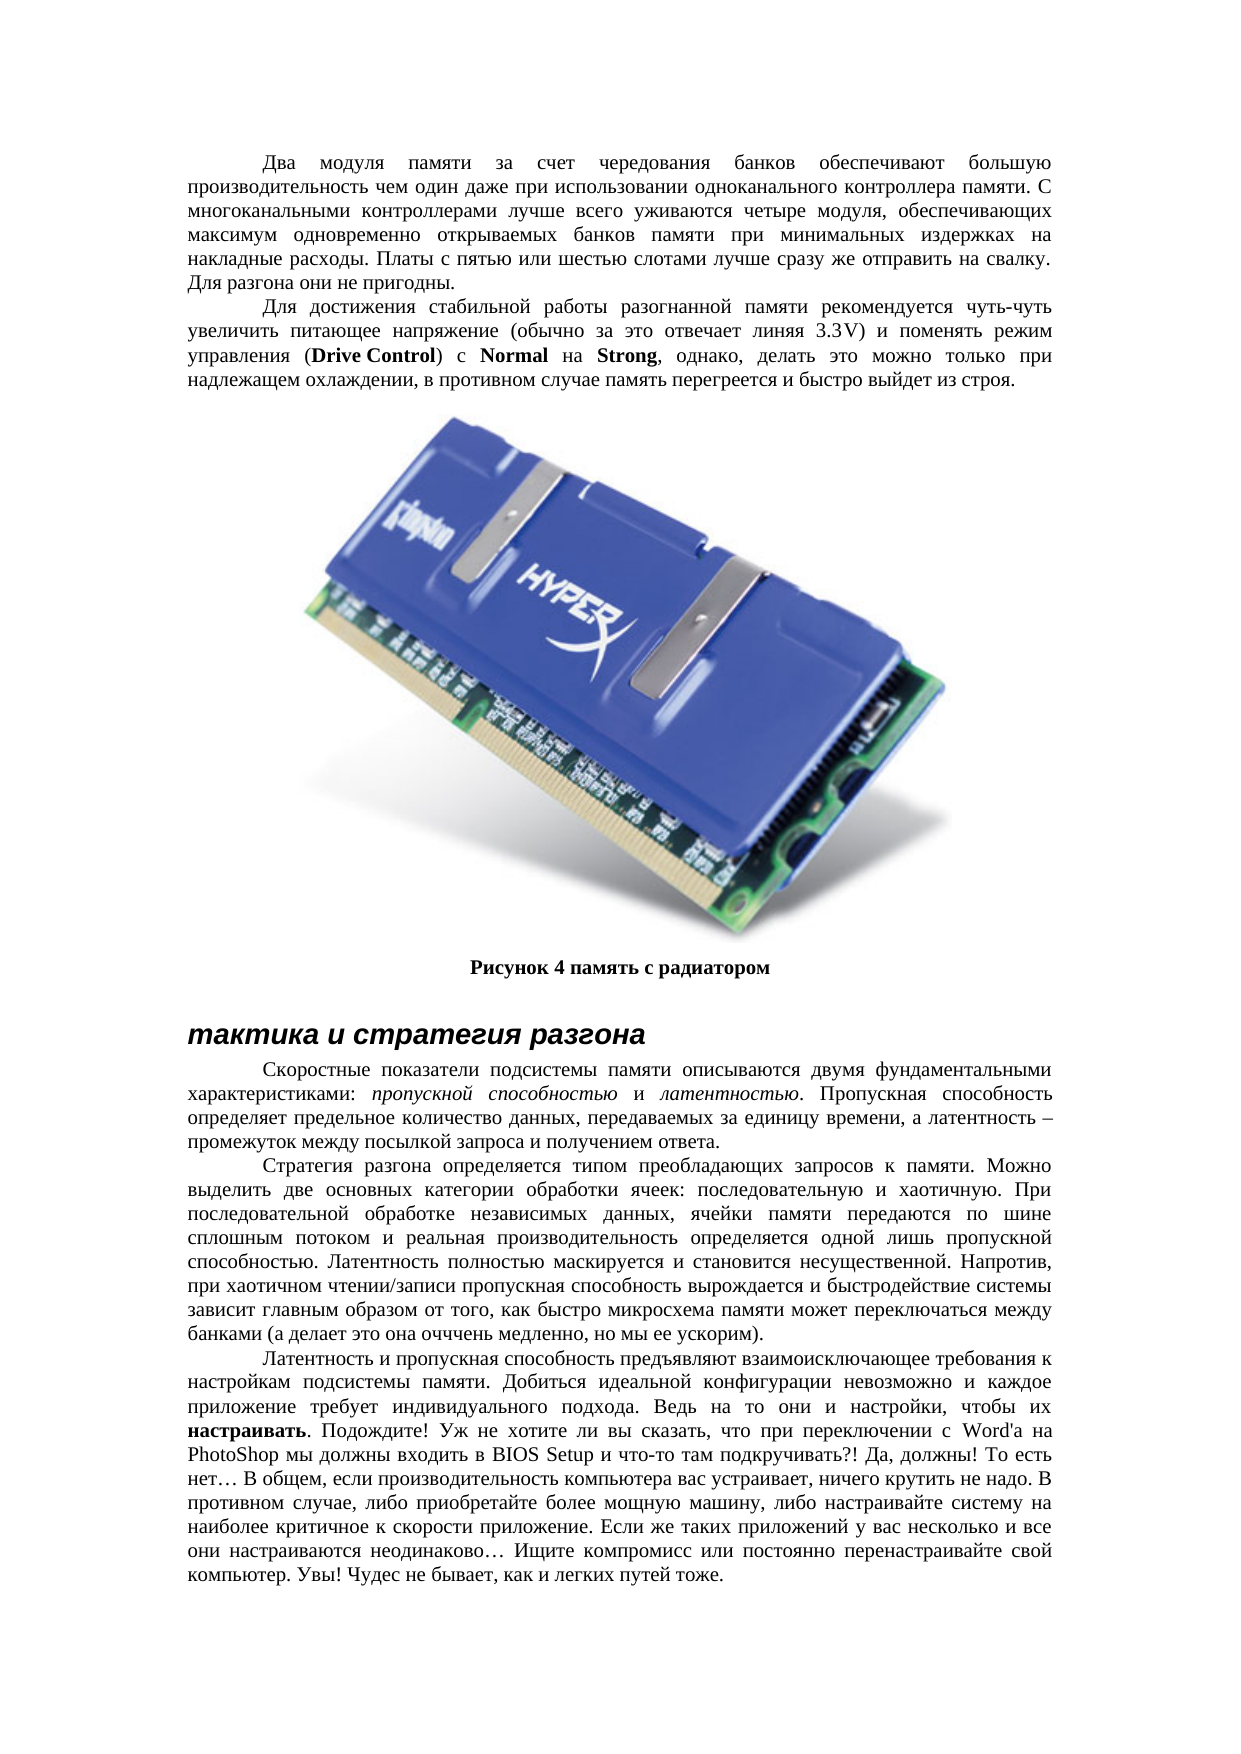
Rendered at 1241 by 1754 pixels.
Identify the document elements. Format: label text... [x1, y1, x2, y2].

text Для достижения стабильной работы разогнанной памяти рекомендуется чуть-чуть увеличить питающее напряжение (обычно за это отвечает линяя 3.3V) и поменять режим управления (Drive Control) с Normal на Strong, однако, делать это можно только при надлежащем охлаждении, в противном случае память перегреется и быстро выйдет из строя. [187, 294, 1053, 391]
text Два модуля памяти за счет чередования банков обеспечивают большую производительность чем один даже при использовании одноканального контроллера памяти. С многоканальными контроллерами лучше всего уживаются четыре модуля, обеспечивающих максимум одновременно открываемых банков памяти при минимальных издержках на накладные расходы. Платы с пятью или шестью слотами лучше сразу же отправить на свалку. Для разгона они не пригодны. [187, 150, 1053, 294]
text Рисунок 4 память с радиатором [187, 955, 1053, 979]
subtitle тактика и стратегия разгона [187, 1017, 1053, 1050]
text Латентность и пропускная способность предъявляют взаимоисключающее требования к настройкам подсистемы памяти. Добиться идеальной конфигурации невозможно и каждое приложение требует индивидуального подхода. Ведь на то они и настройки, чтобы их настраивать. Подождите! Уж не хотите ли вы сказать, что при переключении с Word'а на PhotoShop мы должны входить в BIOS Setup и что-то там подкручивать?! Да, должны! То есть нет… В общем, если производительность компьютера вас устраивает, ничего крутить не надо. В противном случае, либо приобретайте более мощную машину, либо настраивайте систему на наиболее критичное к скорости приложение. Если же таких приложений у вас несколько и все они настраиваются неодинаково… Ищите компромисс или постоянно перенастраивайте свой компьютер. Увы! Чудес не бывает, как и легких путей тоже. [187, 1345, 1053, 1586]
text Скоростные показатели подсистемы памяти описываются двумя фундаментальными характеристиками: пропускной способностью и латентностью. Пропускная способность определяет предельное количество данных, передаваемых за единицу времени, а латентность – промежуток между посылкой запроса и получением ответа. [187, 1057, 1053, 1153]
picture [288, 414, 953, 943]
text Стратегия разгона определяется типом преобладающих запросов к памяти. Можно выделить две основных категории обработки ячеек: последовательную и хаотичную. При последовательной обработке независимых данных, ячейки памяти передаются по шине сплошным потоком и реальная производительность определяется одной лишь пропускной способностью. Латентность полностью маскируется и становится несущественной. Напротив, при хаотичном чтении/записи пропускная способность вырождается и быстродействие системы зависит главным образом от того, как быстро микросхема памяти может переключаться между банками (а делает это она очччень медленно, но мы ее ускорим). [187, 1153, 1053, 1345]
